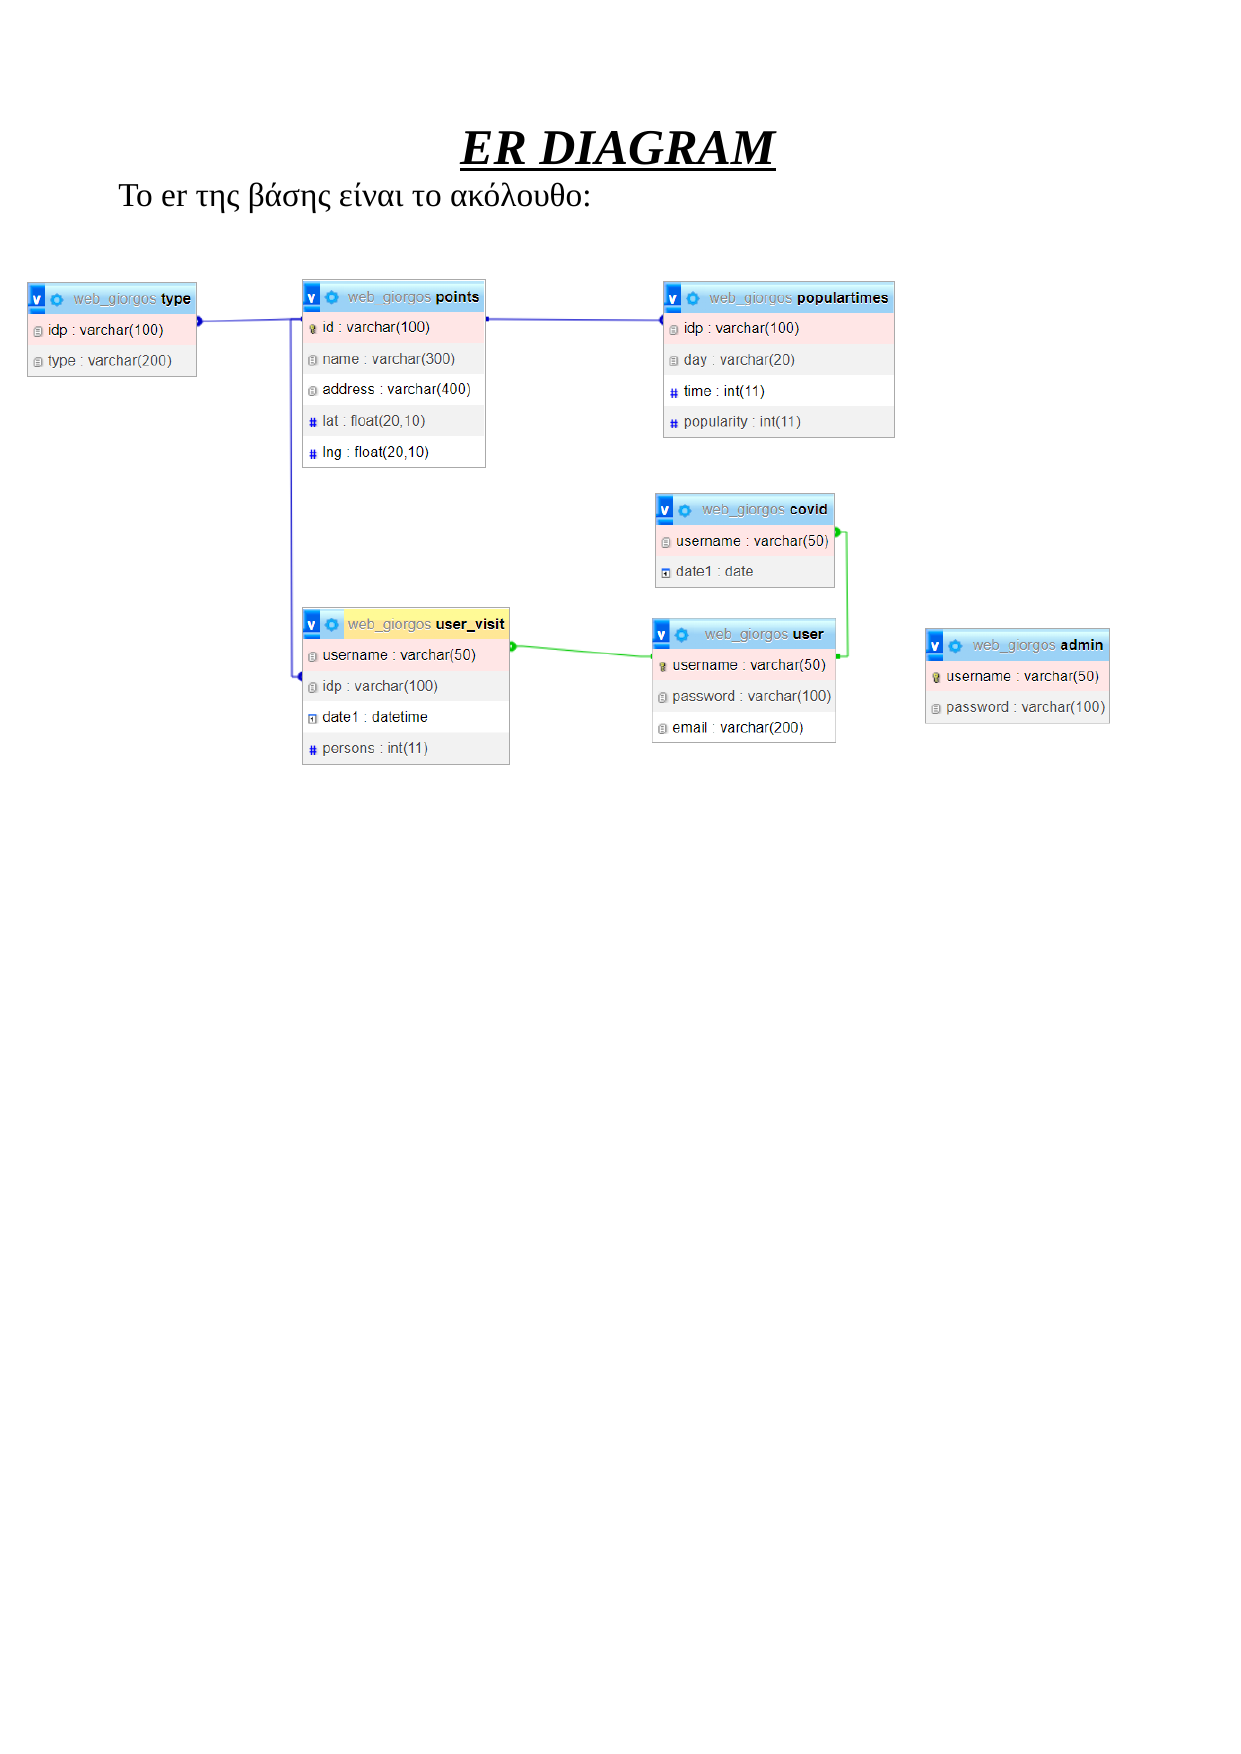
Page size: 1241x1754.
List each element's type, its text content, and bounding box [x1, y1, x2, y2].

picture [16, 252, 1219, 802]
text To er της βάσης είναι το ακόλουθο: [118, 176, 1122, 214]
text ER DIAGRAM [118, 118, 1122, 176]
